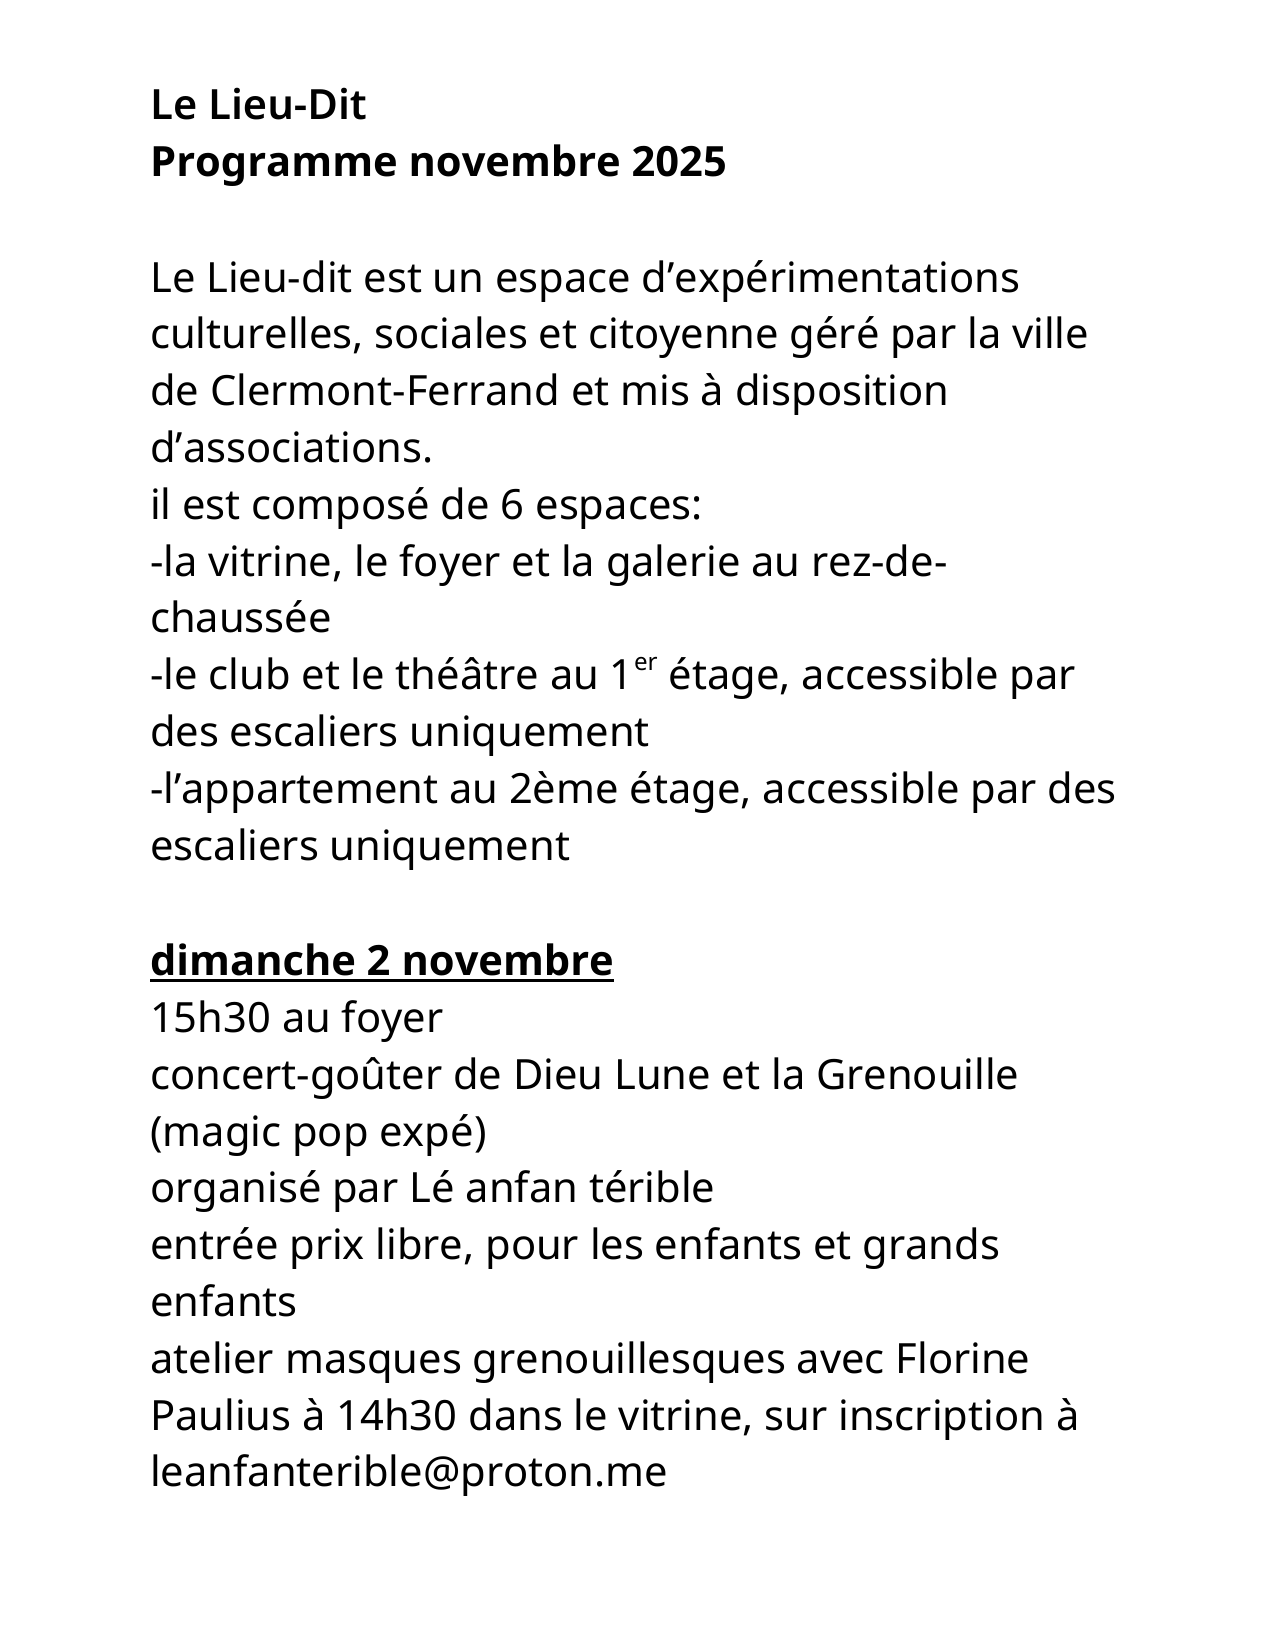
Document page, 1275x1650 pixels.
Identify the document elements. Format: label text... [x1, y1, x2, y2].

text -le club et le théâtre au 1er étage, accessible par des escaliers uniquement [150, 645, 1125, 758]
text Le Lieu-dit est un espace d’expérimentations culturelles, sociales et citoyenne géré par la ville de Clermont-Ferrand et mis à disposition d’associations. [150, 248, 1125, 475]
text -la vitrine, le foyer et la galerie au rez-de-chaussée [150, 531, 1125, 645]
text 15h30 au foyer [150, 988, 1125, 1045]
text il est composé de 6 espaces: [150, 475, 1125, 531]
text atelier masques grenouillesques avec Florine Paulius à 14h30 dans le vitrine, sur inscription à leanfanterible@proton.me [150, 1328, 1125, 1499]
text concert-goûter de Dieu Lune et la Grenouille (magic pop expé) [150, 1045, 1125, 1158]
subtitle Le Lieu-Dit [150, 75, 1125, 132]
text -l’appartement au 2ème étage, accessible par des escaliers uniquement [150, 758, 1125, 872]
subtitle dimanche 2 novembre [150, 931, 1125, 988]
text entrée prix libre, pour les enfants et grands enfants [150, 1215, 1125, 1328]
text organisé par Lé anfan térible [150, 1158, 1125, 1215]
subtitle Programme novembre 2025 [150, 132, 1125, 188]
